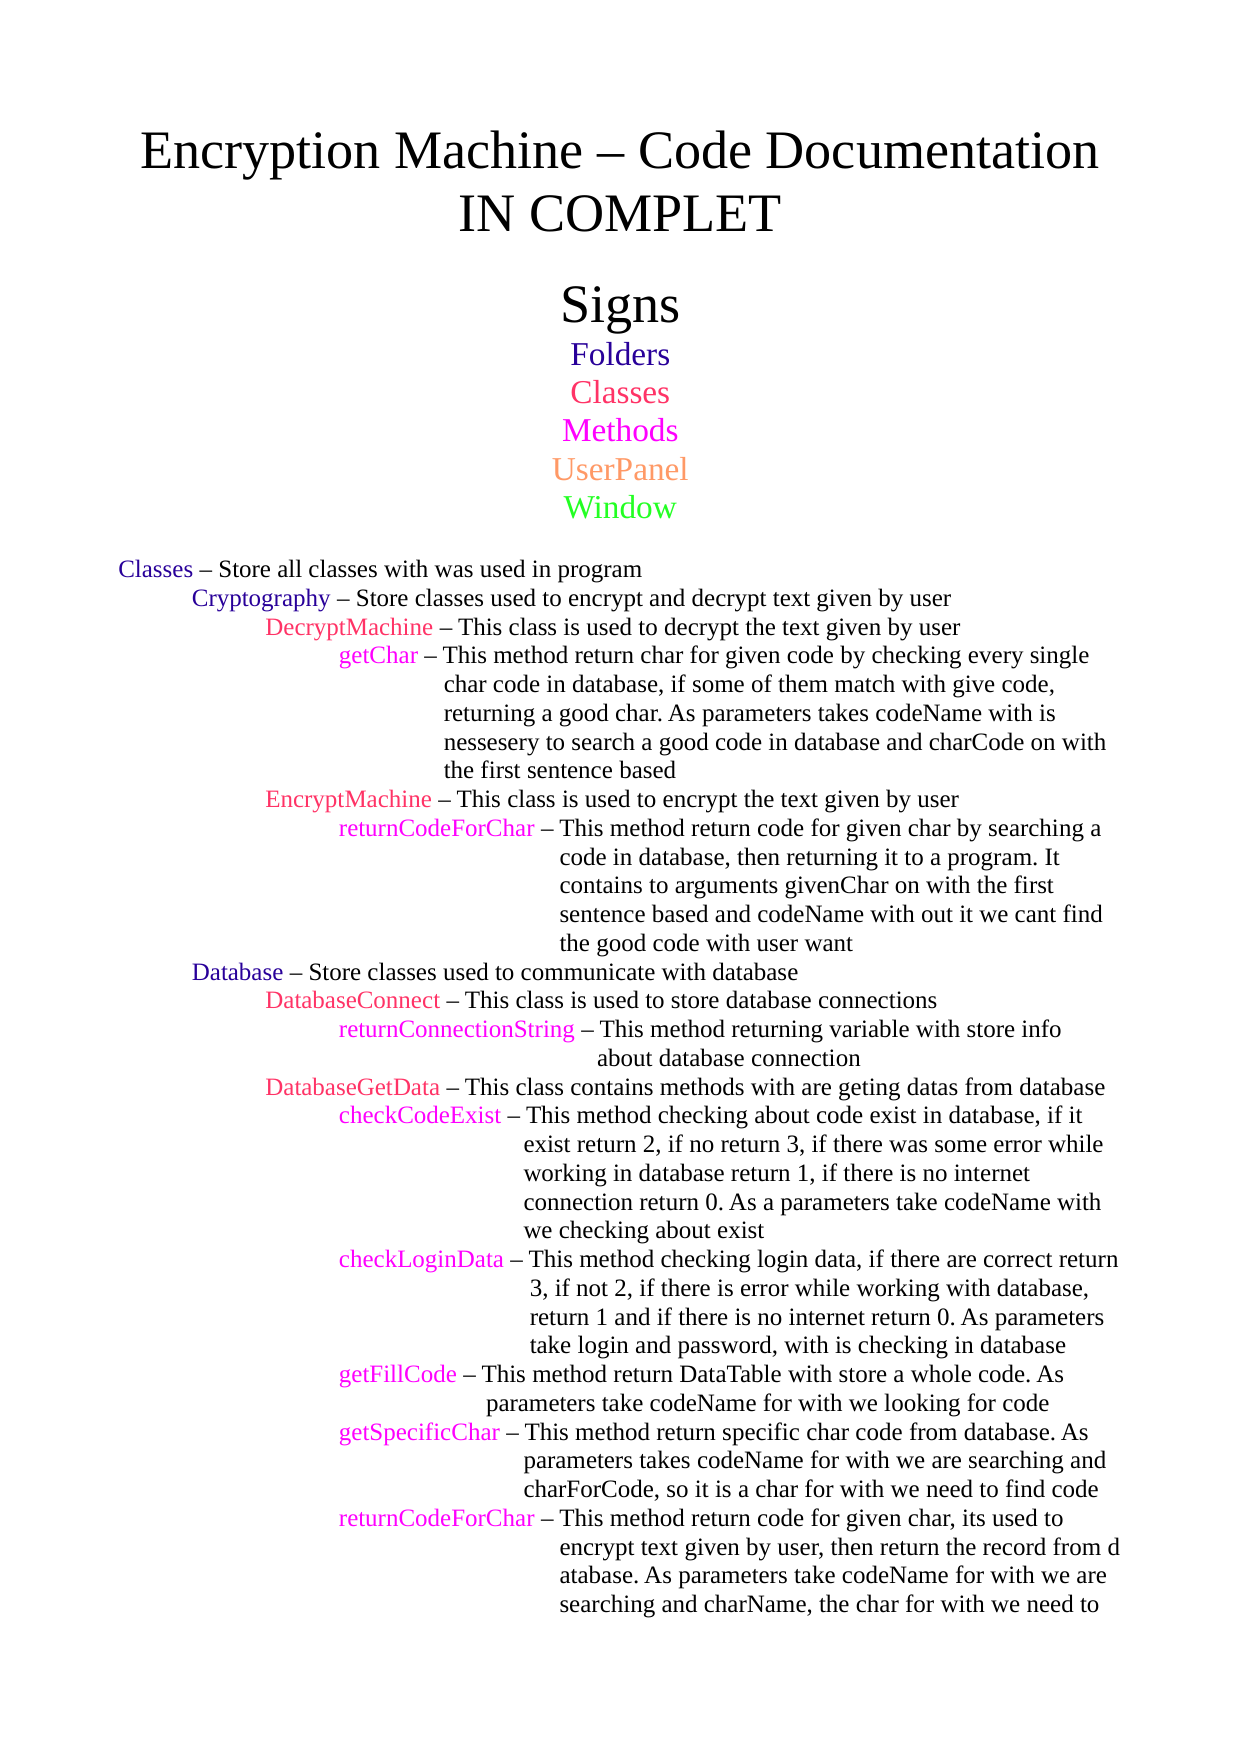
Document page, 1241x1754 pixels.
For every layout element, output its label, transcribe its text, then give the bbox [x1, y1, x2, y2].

text getChar – This method return char for given code by checking every single char code in database, if some of them match with give code, returning a good char. As parameters takes codeName with is nessesery to search a good code in database and charCode on with the first sentence based [118, 640, 1122, 784]
text returnConnectionString – This method returning variable with store info about database connection [118, 1014, 1122, 1072]
text DatabaseConnect – This class is used to store database connections [118, 985, 1122, 1014]
text Cryptography – Store classes used to encrypt and decrypt text given by user [118, 583, 1122, 612]
text Methods [118, 410, 1122, 449]
text Classes – Store all classes with was used in program [118, 554, 1122, 583]
text UserPanel [118, 449, 1122, 487]
text EncryptMachine – This class is used to encrypt the text given by user [118, 784, 1122, 813]
text getSpecificChar – This method return specific char code from database. As parameters takes codeName for with we are searching and charForCode, so it is a char for with we need to find code [118, 1417, 1122, 1503]
text Database – Store classes used to communicate with database [118, 957, 1122, 985]
text Encryption Machine – Code Documentation [118, 118, 1122, 180]
text DatabaseGetData – This class contains methods with are geting datas from database [118, 1072, 1122, 1100]
text IN COMPLET [118, 180, 1122, 243]
text checkCodeExist – This method checking about code exist in database, if it exist return 2, if no return 3, if there was some error while working in database return 1, if there is no internet connection return 0. As a parameters take codeName with we checking about exist [118, 1100, 1122, 1244]
text Folders [118, 334, 1122, 372]
text returnCodeForChar – This method return code for given char by searching a code in database, then returning it to a program. It contains to arguments givenChar on with the first sentence based and codeName with out it we cant find the good code with user want [118, 813, 1122, 957]
text Window [118, 487, 1122, 525]
text returnCodeForChar – This method return code for given char, its used to encrypt text given by user, then return the record from d atabase. As parameters take codeName for with we are searching and charName, the char for with we need to [118, 1503, 1122, 1618]
text getFillCode – This method return DataTable with store a whole code. As parameters take codeName for with we looking for code [118, 1359, 1122, 1417]
text Classes [118, 372, 1122, 410]
text DecryptMachine – This class is used to decrypt the text given by user [118, 612, 1122, 640]
text Signs [118, 271, 1122, 334]
text checkLoginData – This method checking login data, if there are correct return 3, if not 2, if there is error while working with database, return 1 and if there is no internet return 0. As parameters take login and password, with is checking in database [118, 1244, 1122, 1359]
